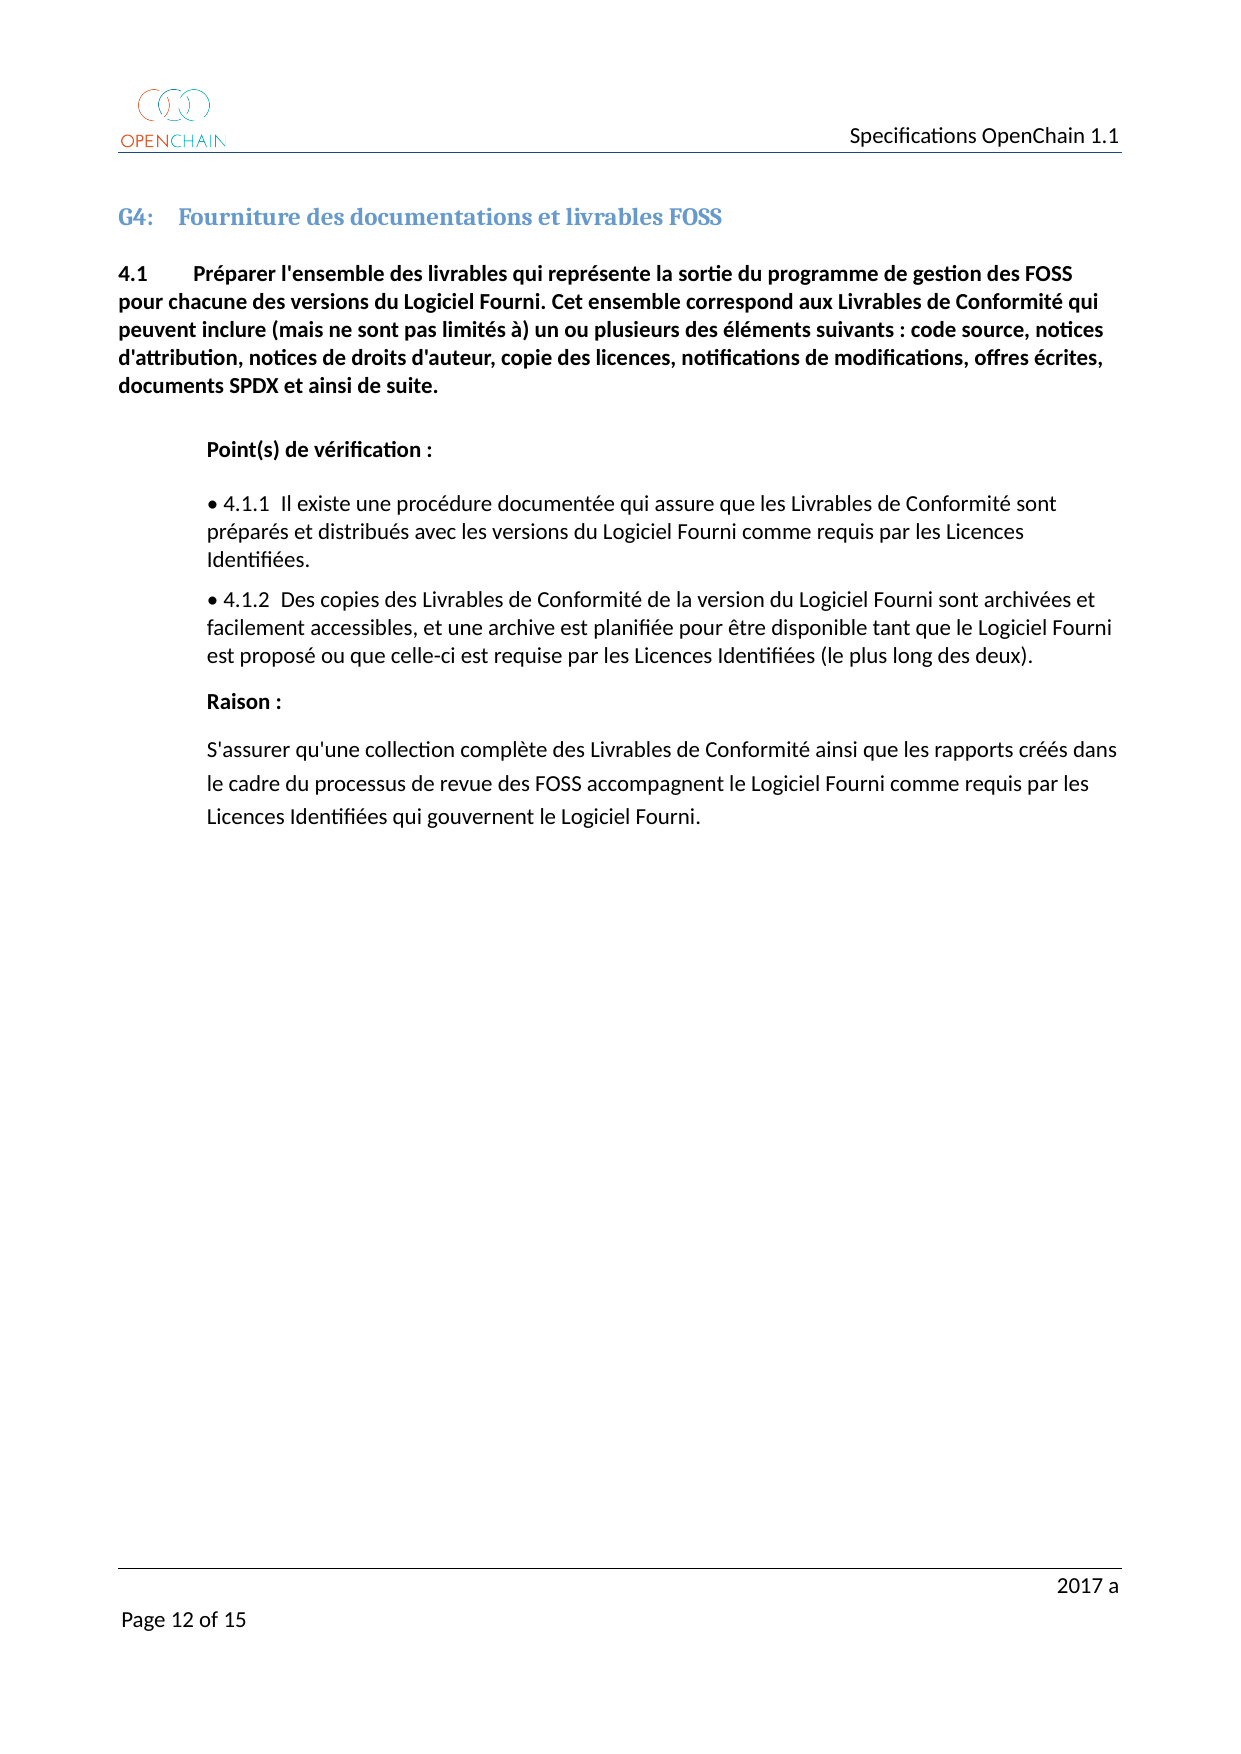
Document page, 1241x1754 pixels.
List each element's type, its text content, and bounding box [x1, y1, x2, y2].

subtitle Préparer l'ensemble des livrables qui représente la sortie du programme de gestion des FOSS pour chacune des versions du Logiciel Fourni. Cet ensemble correspond aux Livrables de Conformité qui peuvent inclure (mais ne sont pas limités à) un ou plusieurs des éléments suivants : code source, notices d'attribution, notices de droits d'auteur, copie des licences, notifications de modifications, offres écrites, documents SPDX et ainsi de suite. [118, 259, 1122, 399]
picture [121, 89, 226, 148]
text S'assurer qu'une collection complète des Livrables de Conformité ainsi que les rapports créés dans le cadre du processus de revue des FOSS accompagnent le Logiciel Fourni comme requis par les Licences Identifiées qui gouvernent le Logiciel Fourni. [207, 735, 1122, 830]
subtitle Il existe une procédure documentée qui assure que les Livrables de Conformité sont préparés et distribués avec les versions du Logiciel Fourni comme requis par les Licences Identifiées. [207, 489, 1122, 573]
subtitle Fourniture des documentations et livrables FOSS [118, 203, 1122, 232]
title Point(s) de vérification : [207, 435, 1122, 463]
title Raison : [207, 687, 1122, 715]
subtitle Des copies des Livrables de Conformité de la version du Logiciel Fourni sont archivées et facilement accessibles, et une archive est planifiée pour être disponible tant que le Logiciel Fourni est proposé ou que celle-ci est requise par les Licences Identifiées (le plus long des deux). [207, 585, 1122, 669]
